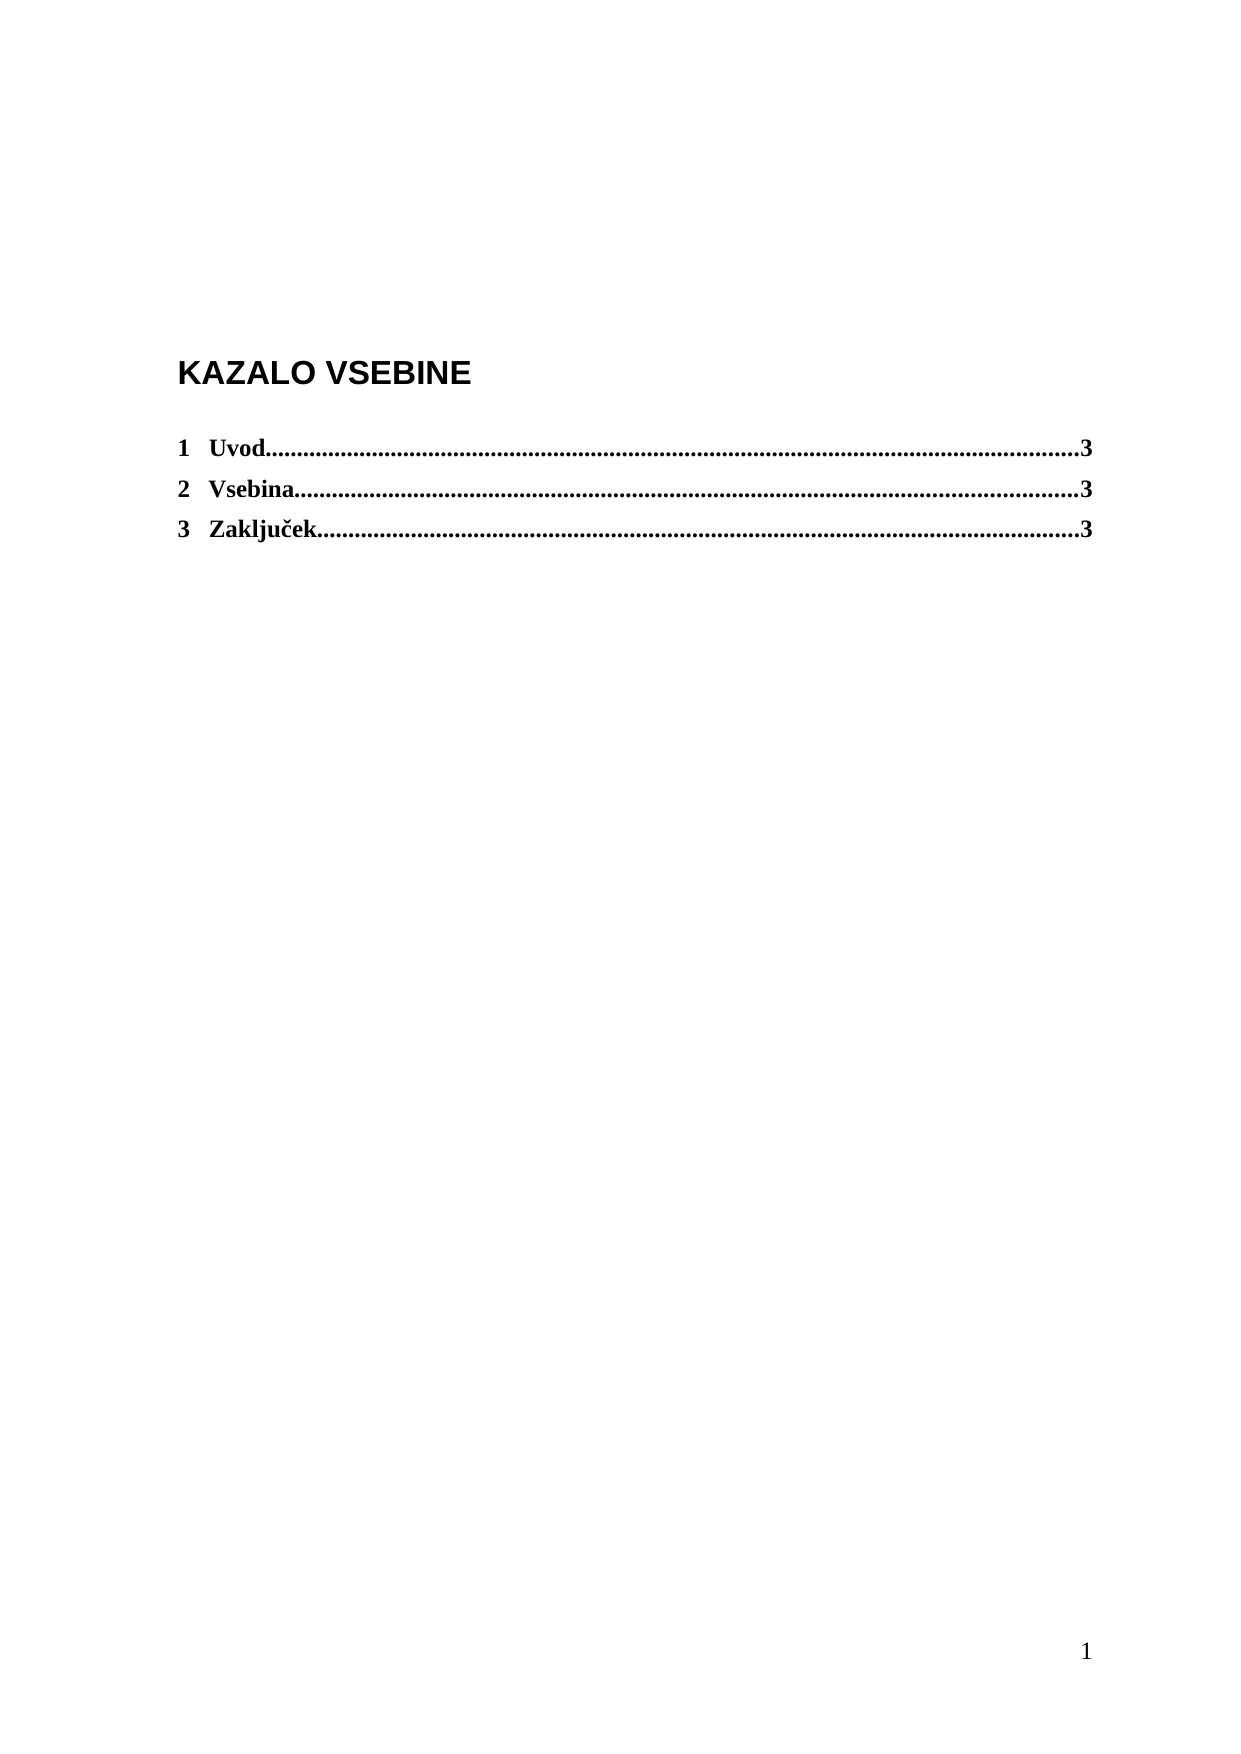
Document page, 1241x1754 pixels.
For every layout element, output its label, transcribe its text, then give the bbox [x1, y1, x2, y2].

text 1 Uvod 3 [177, 433, 1093, 462]
subtitle Kazalo vsebine [177, 353, 1093, 392]
text 3 Zaključek 3 [177, 514, 1093, 543]
text 2 Vsebina 3 [177, 474, 1093, 502]
